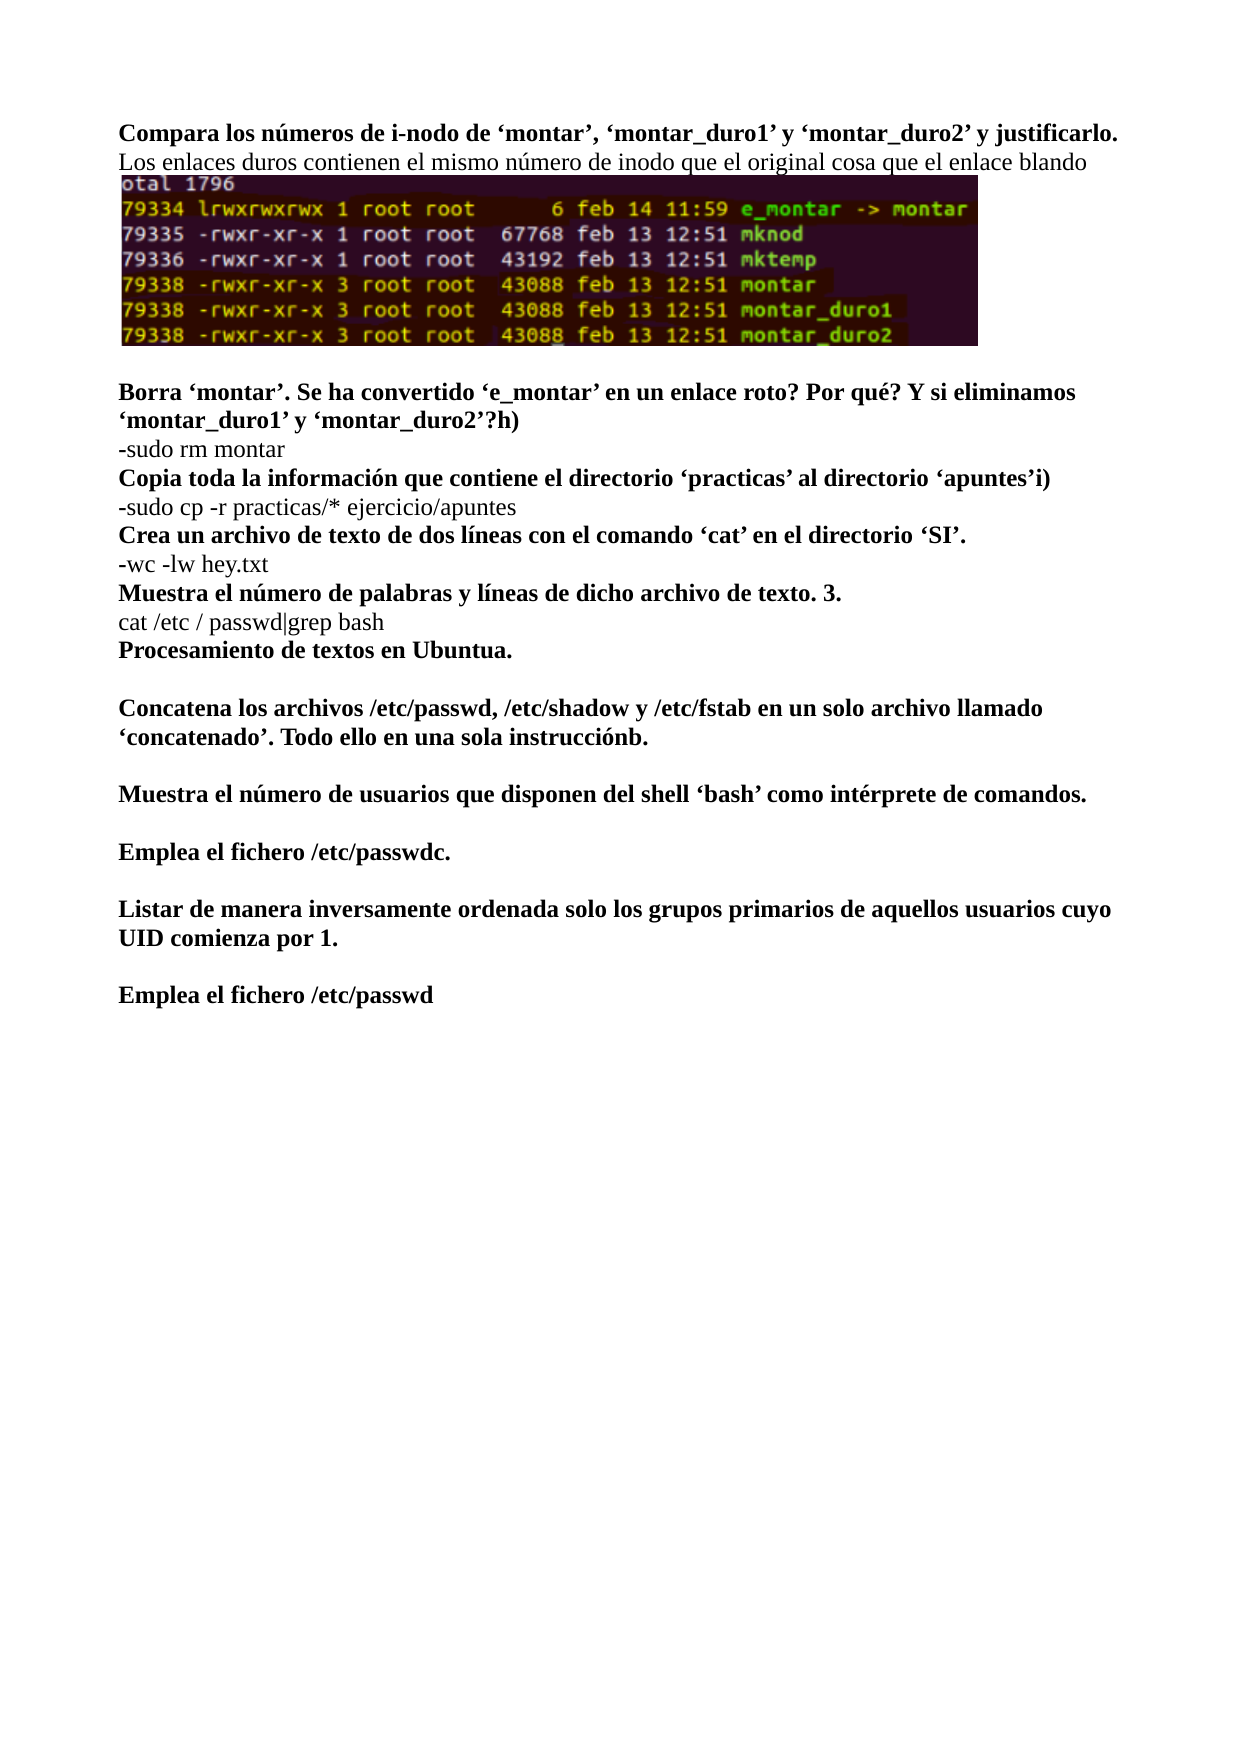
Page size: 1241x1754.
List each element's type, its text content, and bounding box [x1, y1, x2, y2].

text Compara los números de i-nodo de ‘montar’, ‘montar_duro1’ y ‘montar_duro2’ y justificarlo. [118, 118, 1122, 147]
text Crea un archivo de texto de dos líneas con el comando ‘cat’ en el directorio ‘SI’. [118, 521, 1122, 549]
text Concatena los archivos /etc/passwd, /etc/shadow y /etc/fstab en un solo archivo llamado ‘concatenado’. Todo ello en una sola instrucciónb. [118, 693, 1122, 751]
text -wc -lw hey.txt [118, 549, 1122, 578]
text Los enlaces duros contienen el mismo número de inodo que el original cosa que el enlace blando [118, 147, 1122, 176]
text Emplea el fichero /etc/passwdc. [118, 837, 1122, 866]
text -sudo cp -r practicas/* ejercicio/apuntes [118, 492, 1122, 521]
text Muestra el número de usuarios que disponen del shell ‘bash’ como intérprete de comandos. [118, 779, 1122, 808]
text Borra ‘montar’. Se ha convertido ‘e_montar’ en un enlace roto? Por qué? Y si eliminamos ‘montar_duro1’ y ‘montar_duro2’?h) [118, 377, 1122, 434]
text cat /etc / passwd|grep bash [118, 607, 1122, 636]
text -sudo rm montar [118, 434, 1122, 463]
text Procesamiento de textos en Ubuntua. [118, 636, 1122, 664]
text Emplea el fichero /etc/passwd [118, 981, 1122, 1009]
text Copia toda la información que contiene el directorio ‘practicas’ al directorio ‘apuntes’i) [118, 463, 1122, 492]
picture [121, 175, 978, 346]
text Muestra el número de palabras y líneas de dicho archivo de texto. 3. [118, 578, 1122, 607]
text Listar de manera inversamente ordenada solo los grupos primarios de aquellos usuarios cuyo UID comienza por 1. [118, 894, 1122, 952]
